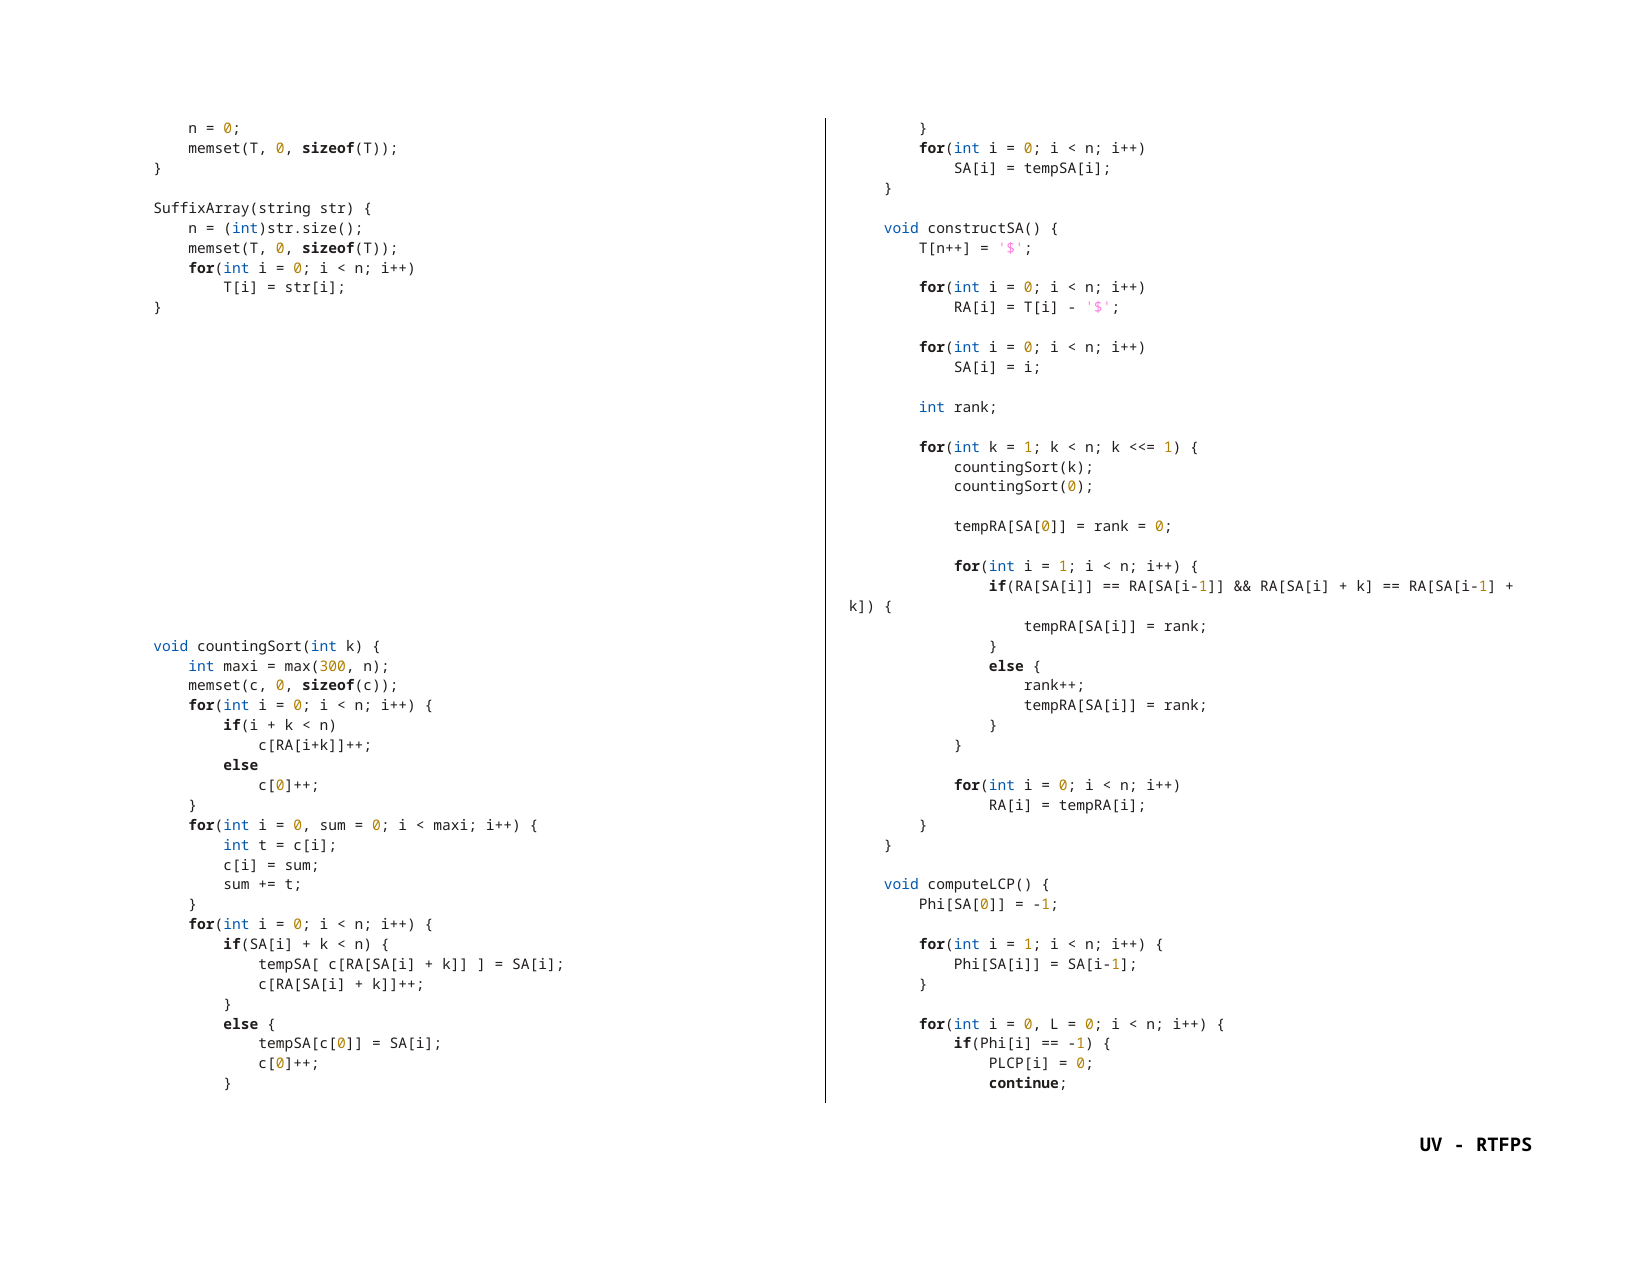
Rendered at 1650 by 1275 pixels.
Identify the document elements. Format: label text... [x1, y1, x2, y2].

text } [849, 118, 1532, 138]
text else [118, 755, 801, 775]
text for(int i = 0, sum = 0; i < maxi; i++) { [118, 814, 801, 834]
text } [118, 297, 801, 317]
text } [849, 715, 1532, 735]
text c[0]++; [118, 1053, 801, 1073]
text n = (int)str.size(); [118, 218, 801, 237]
text PLCP[i] = 0; [849, 1053, 1532, 1073]
text } [849, 974, 1532, 993]
text RA[i] = tempRA[i]; [849, 794, 1532, 814]
text RA[i] = T[i] - '$'; [849, 297, 1532, 317]
text } [118, 993, 801, 1013]
text } [118, 894, 801, 914]
text memset(T, 0, sizeof(T)); [118, 138, 801, 158]
text for(int i = 0; i < n; i++) { [118, 695, 801, 715]
text tempSA[c[0]] = SA[i]; [118, 1033, 801, 1053]
text if(Phi[i] == -1) { [849, 1033, 1532, 1053]
text rank++; [849, 675, 1532, 695]
text SA[i] = i; [849, 357, 1532, 377]
text for(int i = 0; i < n; i++) [849, 775, 1532, 794]
text sum += t; [118, 874, 801, 894]
text } [849, 635, 1532, 655]
text else { [849, 655, 1532, 675]
text } [849, 735, 1532, 755]
text tempSA[ c[RA[SA[i] + k]] ] = SA[i]; [118, 954, 801, 974]
text c[RA[SA[i] + k]]++; [118, 974, 801, 993]
text memset(T, 0, sizeof(T)); [118, 237, 801, 257]
text else { [118, 1013, 801, 1033]
text countingSort(0); [849, 476, 1532, 496]
text tempRA[SA[0]] = rank = 0; [849, 516, 1532, 536]
text countingSort(k); [849, 456, 1532, 476]
text } [849, 178, 1532, 198]
text int maxi = max(300, n); [118, 655, 801, 675]
text void countingSort(int k) { [118, 635, 801, 655]
text SuffixArray(string str) { [118, 198, 801, 218]
text for(int i = 1; i < n; i++) { [849, 934, 1532, 954]
text for(int i = 0; i < n; i++) { [118, 914, 801, 934]
text } [118, 158, 801, 178]
text for(int i = 0; i < n; i++) [849, 337, 1532, 357]
text if(SA[i] + k < n) { [118, 934, 801, 954]
text } [118, 1073, 801, 1093]
text c[0]++; [118, 775, 801, 794]
text } [849, 834, 1532, 854]
text for(int i = 1; i < n; i++) { [849, 556, 1532, 576]
text for(int k = 1; k < n; k <<= 1) { [849, 436, 1532, 456]
text int t = c[i]; [118, 834, 801, 854]
text for(int i = 0; i < n; i++) [849, 277, 1532, 297]
text T[n++] = '$'; [849, 237, 1532, 257]
text tempRA[SA[i]] = rank; [849, 616, 1532, 635]
text continue; [849, 1073, 1532, 1093]
text n = 0; [118, 118, 801, 138]
text } [849, 814, 1532, 834]
text if(RA[SA[i]] == RA[SA[i-1]] && RA[SA[i] + k] == RA[SA[i-1] + k]) { [849, 576, 1532, 616]
text } [118, 794, 801, 814]
text if(i + k < n) [118, 715, 801, 735]
text tempRA[SA[i]] = rank; [849, 695, 1532, 715]
text Phi[SA[0]] = -1; [849, 894, 1532, 914]
text for(int i = 0; i < n; i++) [118, 257, 801, 277]
text for(int i = 0; i < n; i++) [849, 138, 1532, 158]
text void constructSA() { [849, 218, 1532, 237]
text void computeLCP() { [849, 874, 1532, 894]
text for(int i = 0, L = 0; i < n; i++) { [849, 1013, 1532, 1033]
text c[i] = sum; [118, 854, 801, 874]
text Phi[SA[i]] = SA[i-1]; [849, 954, 1532, 974]
text T[i] = str[i]; [118, 277, 801, 297]
text int rank; [849, 397, 1532, 417]
text memset(c, 0, sizeof(c)); [118, 675, 801, 695]
text SA[i] = tempSA[i]; [849, 158, 1532, 178]
text c[RA[i+k]]++; [118, 735, 801, 755]
